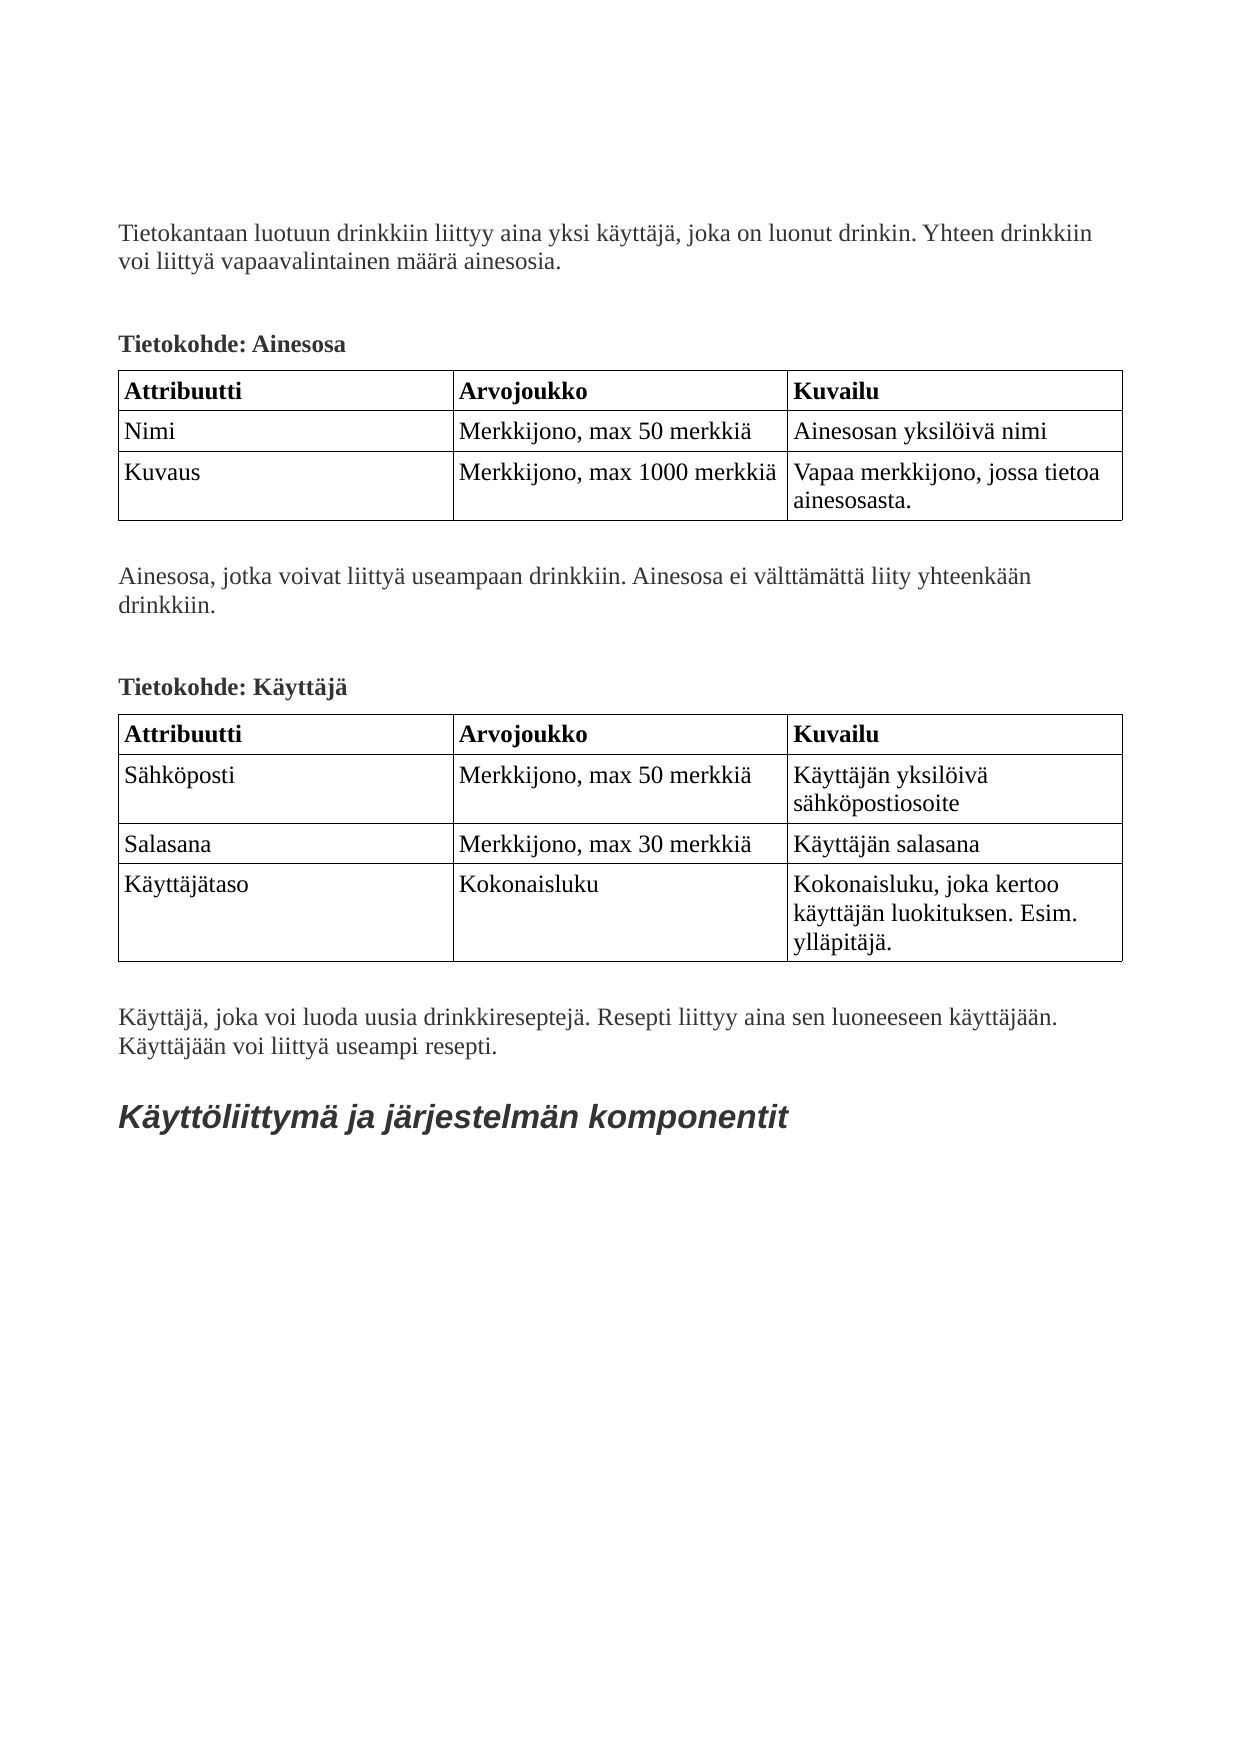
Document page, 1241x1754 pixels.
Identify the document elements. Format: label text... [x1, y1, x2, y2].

table_header Attribuutti [119, 371, 453, 410]
table_cell Kokonaisluku [454, 864, 787, 961]
table_header Attribuutti [119, 715, 453, 754]
table_cell Kokonaisluku, joka kertoo käyttäjän luokituksen. Esim. ylläpitäjä. [788, 864, 1122, 961]
table_cell Merkkijono, max 50 merkkiä [454, 411, 787, 451]
table_cell Kuvaus [119, 452, 453, 520]
table_header Arvojoukko [454, 715, 787, 754]
text Tietokantaan luotuun drinkkiin liittyy aina yksi käyttäjä, joka on luonut drinkin. Yhteen drinkkiin voi liittyä vapaavalintainen määrä ainesosia. [118, 218, 1122, 275]
table_cell Merkkijono, max 1000 merkkiä [454, 452, 787, 520]
table_cell Käyttäjän salasana [788, 824, 1122, 863]
table_header Arvojoukko [454, 371, 787, 410]
table_cell Nimi [119, 411, 453, 451]
text Ainesosa, jotka voivat liittyä useampaan drinkkiin. Ainesosa ei välttämättä liity yhteenkään drinkkiin. [118, 561, 1122, 619]
table_cell Merkkijono, max 50 merkkiä [454, 755, 787, 823]
text Tietokohde: Käyttäjä [118, 672, 1122, 701]
table_cell Ainesosan yksilöivä nimi [788, 411, 1122, 451]
text Tietokohde: Ainesosa [118, 329, 1122, 358]
text Käyttäjä, joka voi luoda uusia drinkkireseptejä. Resepti liittyy aina sen luoneeseen käyttäjään. Käyttäjään voi liittyä useampi resepti. [118, 1002, 1122, 1060]
table_cell Käyttäjätaso [119, 864, 453, 961]
table_header Kuvailu [788, 371, 1122, 410]
table_cell Vapaa merkkijono, jossa tietoa ainesosasta. [788, 452, 1122, 520]
table_cell Merkkijono, max 30 merkkiä [454, 824, 787, 863]
table_cell Salasana [119, 824, 453, 863]
table_cell Sähköposti [119, 755, 453, 823]
table_cell Käyttäjän yksilöivä sähköpostiosoite [788, 755, 1122, 823]
subtitle Käyttöliittymä ja järjestelmän komponentit [118, 1097, 1122, 1136]
table_header Kuvailu [788, 715, 1122, 754]
